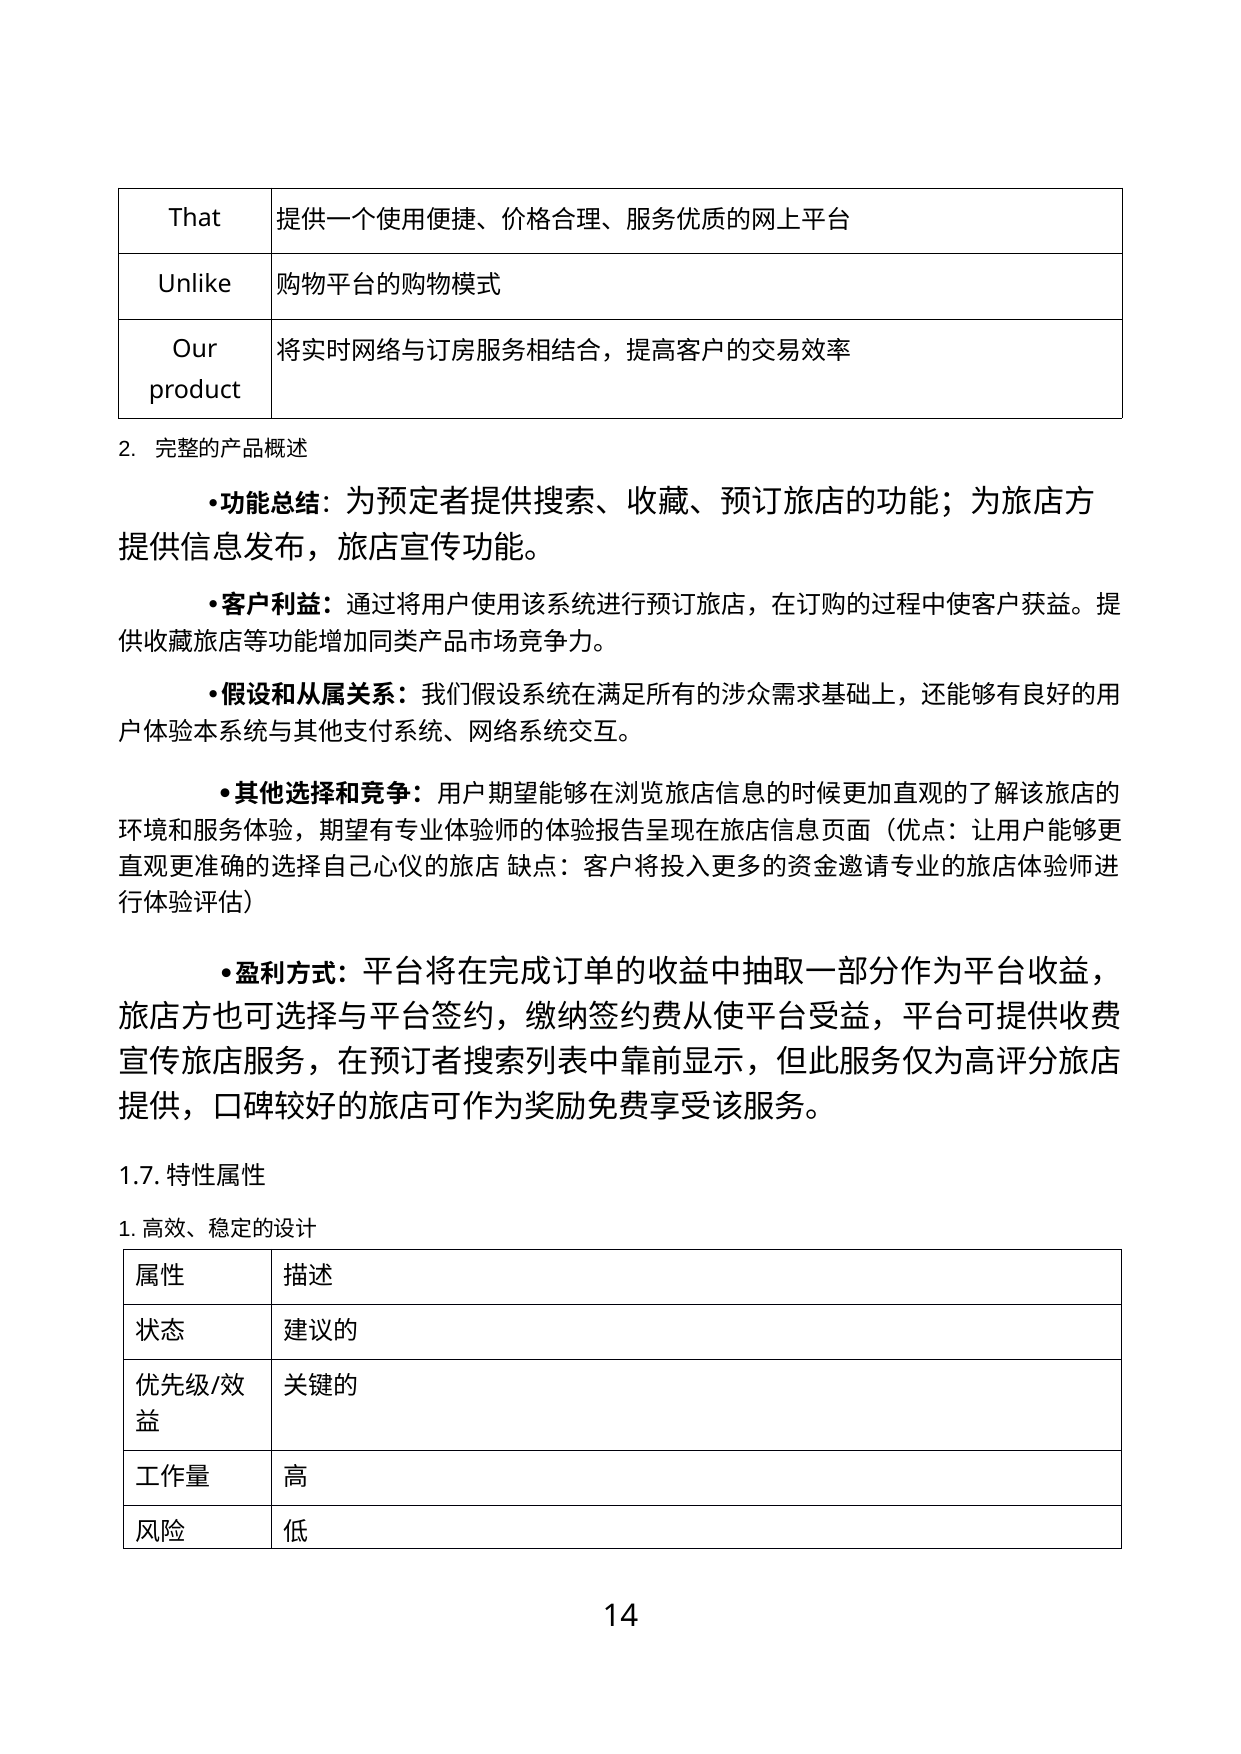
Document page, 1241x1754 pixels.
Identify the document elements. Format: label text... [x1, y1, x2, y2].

table_cell 将实时网络与订房服务相结合，提高客户的交易效率 [272, 320, 1122, 418]
subtitle 特性属性 [118, 1156, 1122, 1192]
table_cell 低 [272, 1506, 1121, 1548]
table_cell 状态 [124, 1305, 271, 1359]
table_cell 提供一个使用便捷、价格合理、服务优质的网上平台 [272, 189, 1122, 253]
table_header 描述 [272, 1250, 1121, 1304]
table_cell Our product [119, 320, 271, 418]
table_cell That [119, 189, 271, 253]
text •其他选择和竞争：用户期望能够在浏览旅店信息的时候更加直观的了解该旅店的环境和服务体验，期望有专业体验师的体验报告呈现在旅店信息页面（优点：让用户能够更直观更准确的选择自己心仪的旅店 缺点：客户将投入更多的资金邀请专业的旅店体验师进行体验评估） [118, 774, 1122, 919]
table_cell 购物平台的购物模式 [272, 254, 1122, 319]
subtitle 完整的产品概述 [118, 430, 1122, 464]
table_cell 优先级/效益 [124, 1360, 271, 1450]
table_cell Unlike [119, 254, 271, 319]
subtitle 高效、稳定的设计 [118, 1211, 1122, 1242]
table_cell 工作量 [124, 1451, 271, 1505]
text •假设和从属关系：我们假设系统在满足所有的涉众需求基础上，还能够有良好的用户体验本系统与其他支付系统、网络系统交互。 [118, 675, 1122, 747]
text •功能总结：为预定者提供搜索、收藏、预订旅店的功能；为旅店方提供信息发布，旅店宣传功能。 [118, 477, 1122, 567]
table_cell 风险 [124, 1506, 271, 1548]
table_cell 高 [272, 1451, 1121, 1505]
table_cell 建议的 [272, 1305, 1121, 1359]
text •客户利益：通过将用户使用该系统进行预订旅店，在订购的过程中使客户获益。提供收藏旅店等功能增加同类产品市场竞争力。 [118, 585, 1122, 657]
table_cell 关键的 [272, 1360, 1121, 1450]
text •盈利方式：平台将在完成订单的收益中抽取一部分作为平台收益，旅店方也可选择与平台签约，缴纳签约费从使平台受益，平台可提供收费宣传旅店服务，在预订者搜索列表中靠前显示，但此服务仅为高评分旅店提供，口碑较好的旅店可作为奖励免费享受该服务。 [118, 946, 1122, 1127]
table_header 属性 [124, 1250, 271, 1304]
